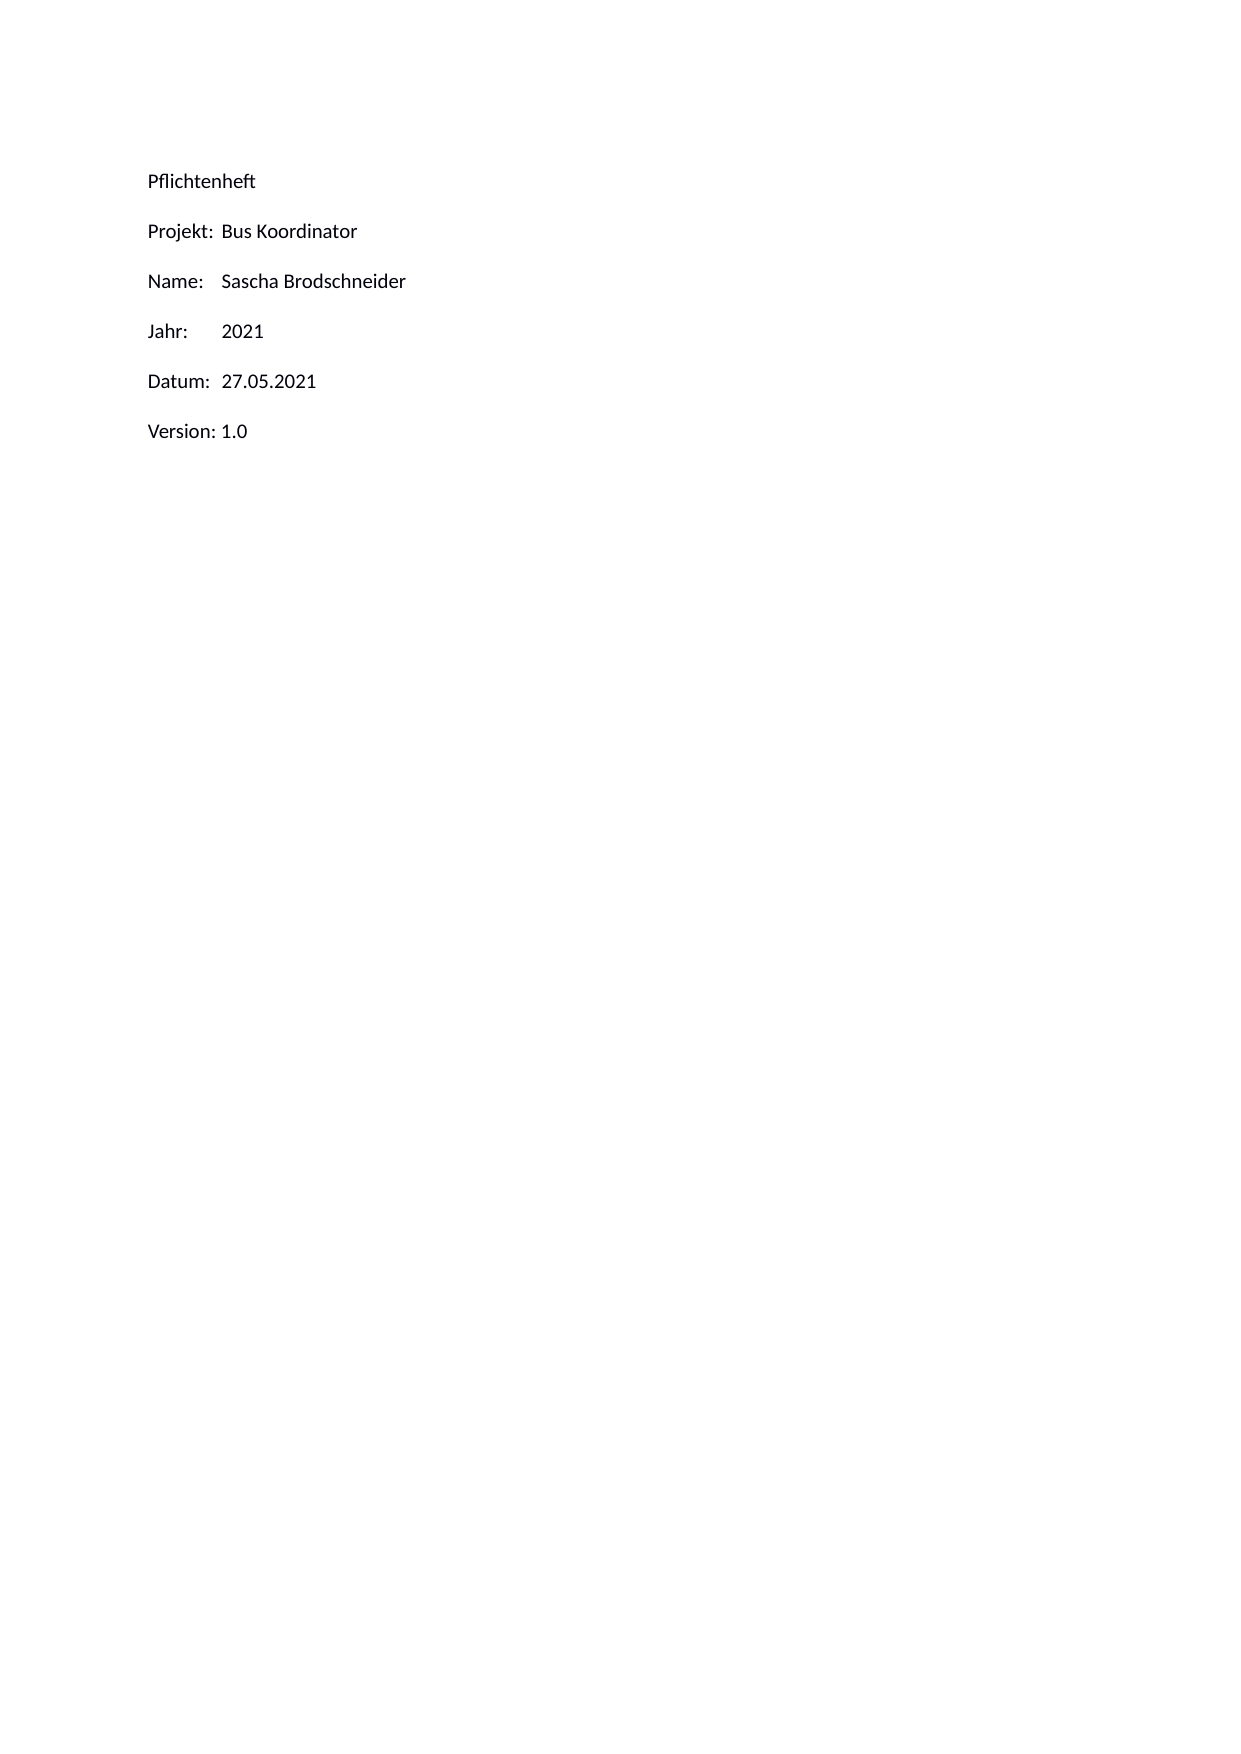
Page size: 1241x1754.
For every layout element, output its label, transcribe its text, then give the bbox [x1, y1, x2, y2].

text Name: Sascha Brodschneider [148, 268, 1093, 294]
text Projekt: Bus Koordinator [148, 218, 1093, 244]
text Datum: 27.05.2021 [148, 368, 1093, 394]
text Version: 1.0 [148, 418, 1093, 444]
text Jahr: 2021 [148, 318, 1093, 344]
text Pflichtenheft [148, 168, 1093, 194]
